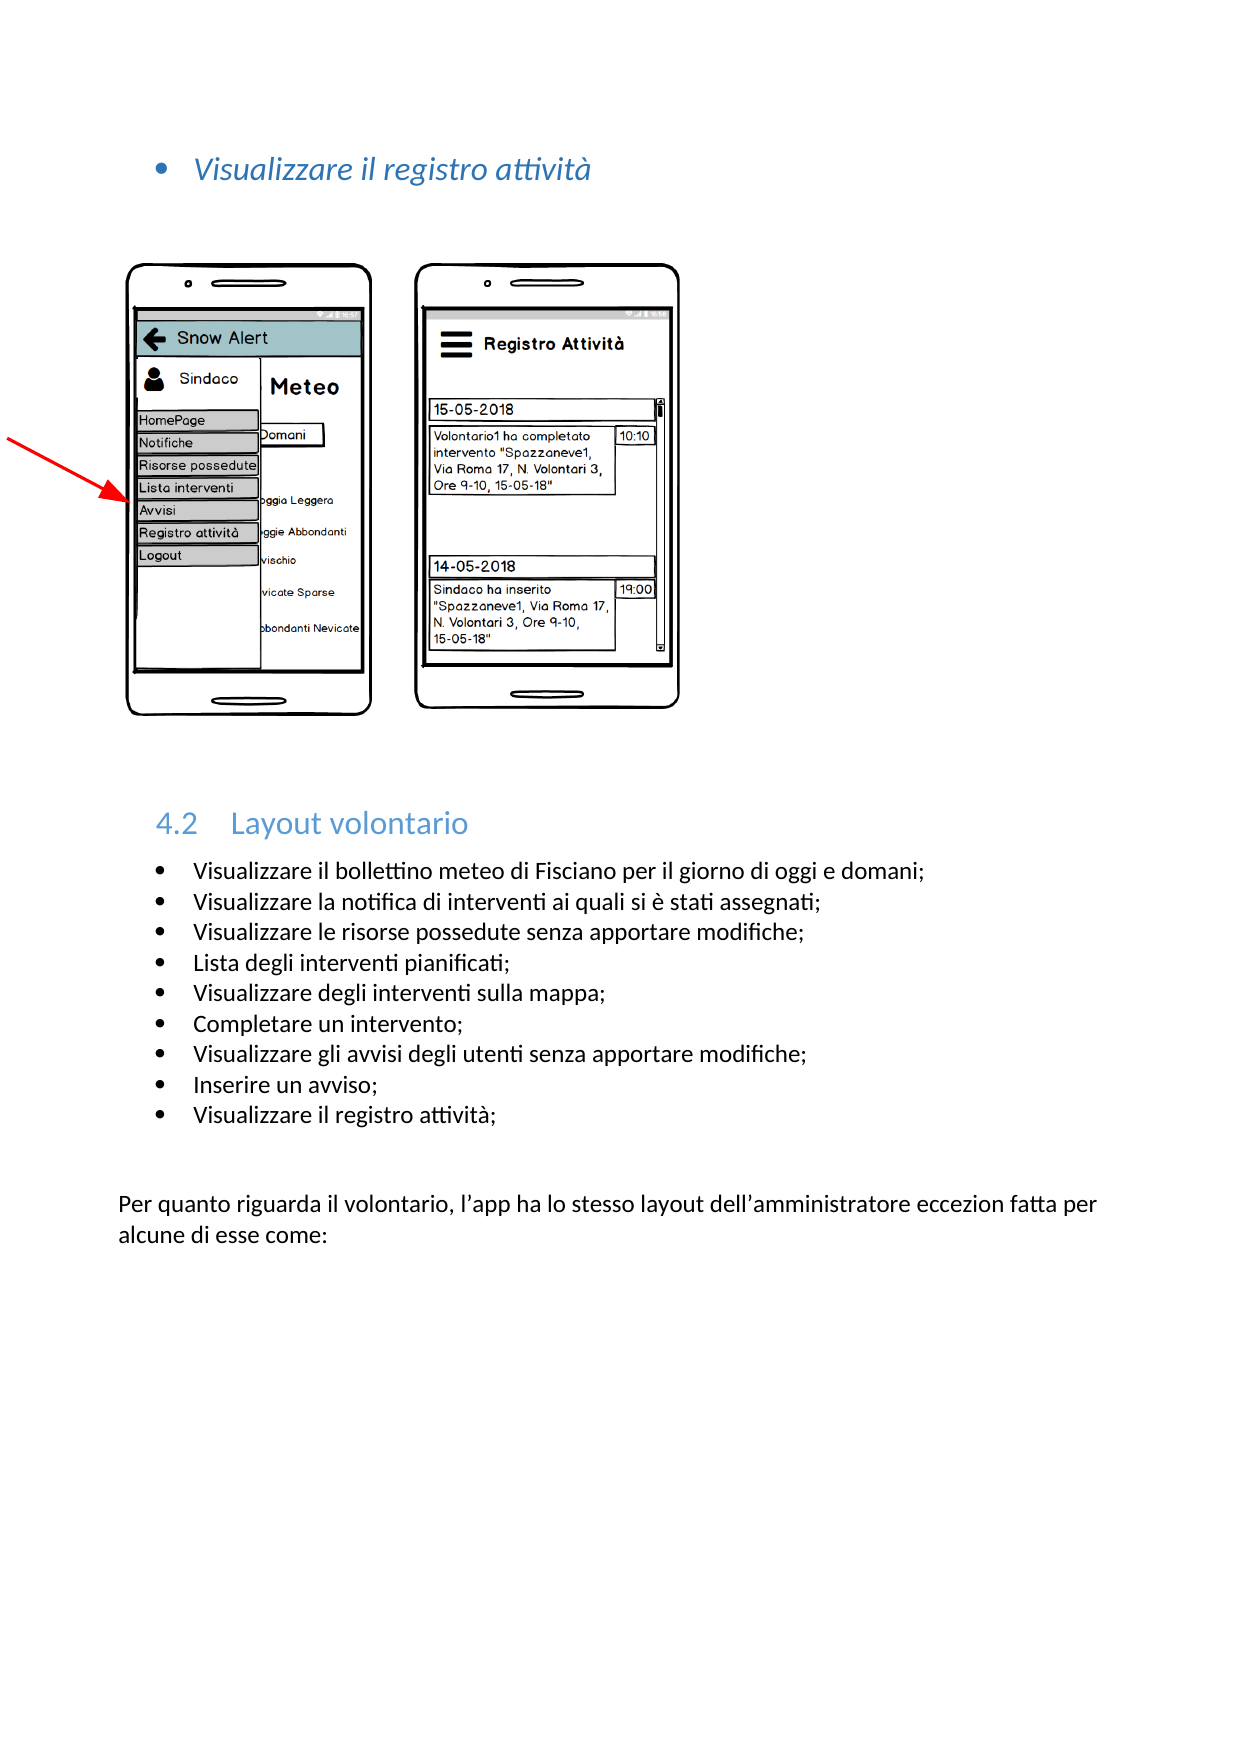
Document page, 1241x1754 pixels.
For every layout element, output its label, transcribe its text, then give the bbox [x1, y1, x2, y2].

list Visualizzare il registro attività; [156, 1099, 1122, 1130]
list Visualizzare le risorse possedute senza apportare modifiche; [156, 916, 1122, 947]
list Visualizzare la notifica di interventi ai quali si è stati assegnati; [156, 886, 1122, 916]
list Lista degli interventi pianificati; [156, 947, 1122, 977]
list Inserire un avviso; [156, 1069, 1122, 1099]
list Layout volontario [156, 802, 1122, 843]
list Visualizzare il bollettino meteo di Fisciano per il giorno di oggi e domani; [156, 855, 1122, 886]
list Completare un intervento; [156, 1008, 1122, 1038]
list Visualizzare degli interventi sulla mappa; [156, 977, 1122, 1008]
list Visualizzare gli avvisi degli utenti senza apportare modifiche; [156, 1038, 1122, 1069]
list Visualizzare il registro attività [156, 148, 1122, 188]
text Per quanto riguarda il volontario, l’app ha lo stesso layout dell’amministratore eccezion fatta per alcune di esse come: [118, 1188, 1122, 1249]
